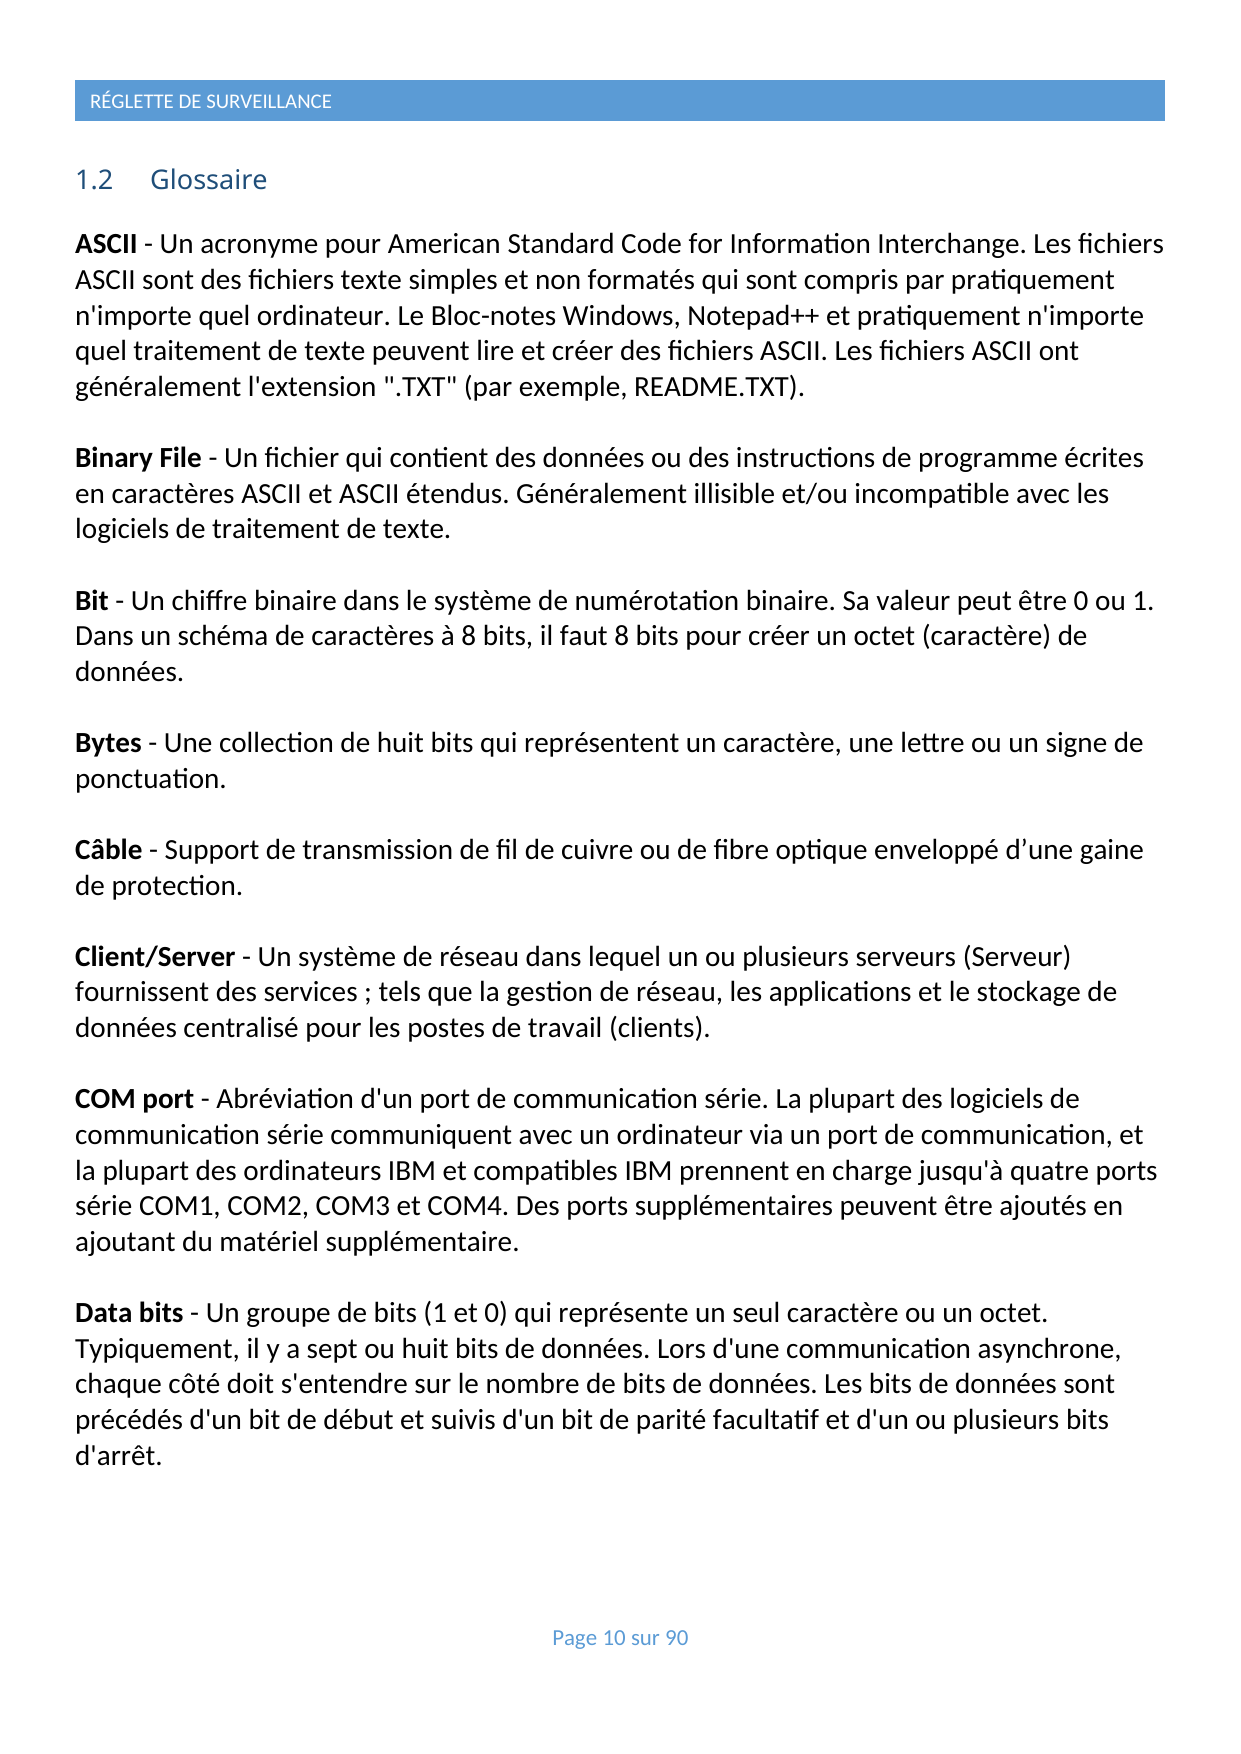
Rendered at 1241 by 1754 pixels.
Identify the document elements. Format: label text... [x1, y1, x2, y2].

text Binary File - Un fichier qui contient des données ou des instructions de programme écrites en caractères ASCII et ASCII étendus. Généralement illisible et/ou incompatible avec les logiciels de traitement de texte. [75, 439, 1165, 546]
text ASCII - Un acronyme pour American Standard Code for Information Interchange. Les fichiers ASCII sont des fichiers texte simples et non formatés qui sont compris par pratiquement n'importe quel ordinateur. Le Bloc-notes Windows, Notepad++ et pratiquement n'importe quel traitement de texte peuvent lire et créer des fichiers ASCII. Les fichiers ASCII ont généralement l'extension ".TXT" (par exemple, README.TXT). [75, 225, 1165, 403]
text Client/Server - Un système de réseau dans lequel un ou plusieurs serveurs (Serveur) fournissent des services ; tels que la gestion de réseau, les applications et le stockage de données centralisé pour les postes de travail (clients). [75, 938, 1165, 1045]
text Câble - Support de transmission de fil de cuivre ou de fibre optique enveloppé d’une gaine de protection. [75, 831, 1165, 902]
subtitle 1.2 Glossaire [75, 160, 1165, 197]
text Data bits - Un groupe de bits (1 et 0) qui représente un seul caractère ou un octet. Typiquement, il y a sept ou huit bits de données. Lors d'une communication asynchrone, chaque côté doit s'entendre sur le nombre de bits de données. Les bits de données sont précédés d'un bit de début et suivis d'un bit de parité facultatif et d'un ou plusieurs bits d'arrêt. [75, 1294, 1165, 1472]
text Bytes - Une collection de huit bits qui représentent un caractère, une lettre ou un signe de ponctuation. [75, 724, 1165, 795]
text Bit - Un chiffre binaire dans le système de numérotation binaire. Sa valeur peut être 0 ou 1. Dans un schéma de caractères à 8 bits, il faut 8 bits pour créer un octet (caractère) de données. [75, 582, 1165, 688]
text COM port - Abréviation d'un port de communication série. La plupart des logiciels de communication série communiquent avec un ordinateur via un port de communication, et la plupart des ordinateurs IBM et compatibles IBM prennent en charge jusqu'à quatre ports série COM1, COM2, COM3 et COM4. Des ports supplémentaires peuvent être ajoutés en ajoutant du matériel supplémentaire. [75, 1080, 1165, 1258]
